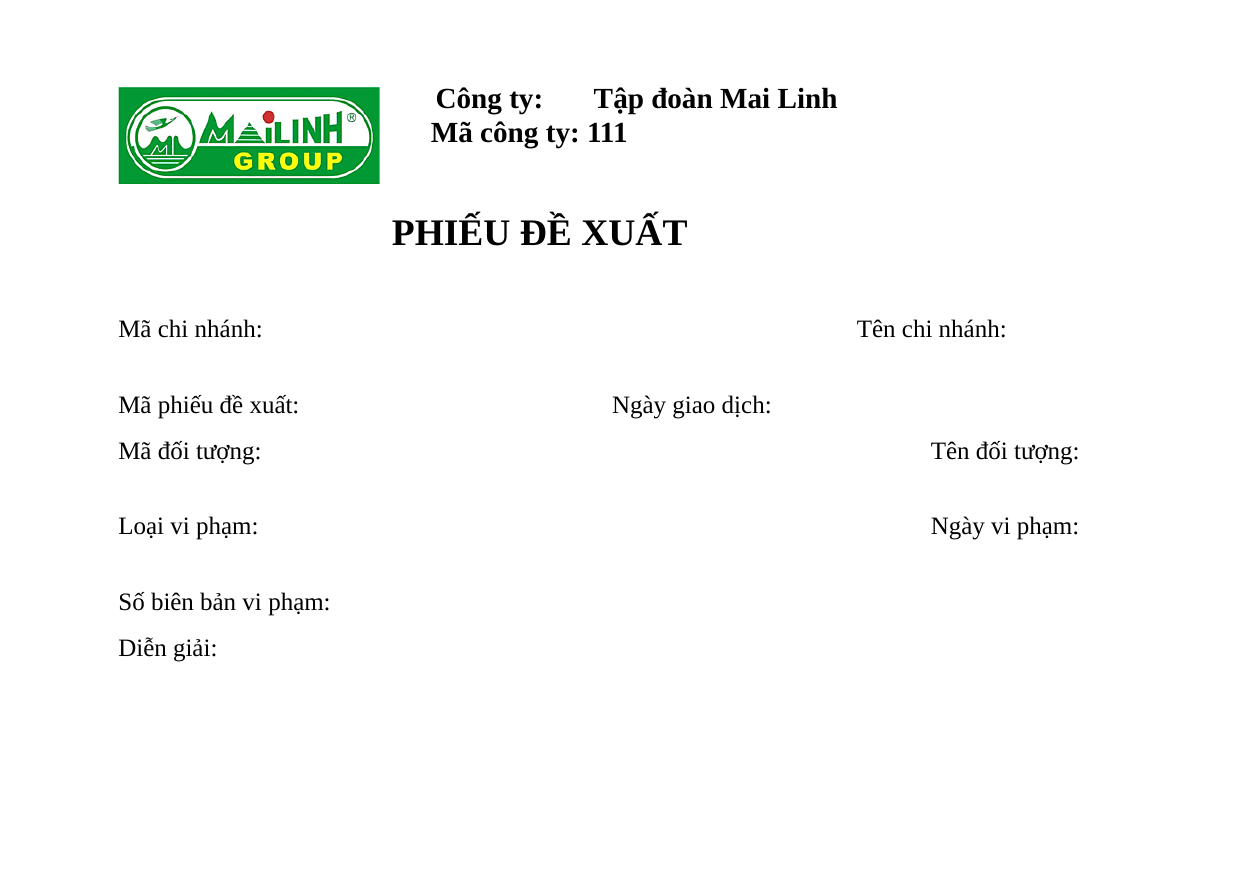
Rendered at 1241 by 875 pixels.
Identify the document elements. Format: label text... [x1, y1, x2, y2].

text Công ty: Tập đoàn Mai Linh [118, 81, 1122, 115]
text Mã công ty: 111 [380, 115, 1122, 148]
text PHIẾU ĐỀ XUẤT <get_loai()> <get_title(o.mlg_type)> [118, 211, 1122, 297]
text Loại vi phạm: <o.loai_vipham_id and o.loai_vipham_id.name or ''> Ngày vi phạm: <convert_date(o.ngay_vi_pham)> [118, 511, 1122, 569]
text Diễn giải: <get_diengiai()> [118, 633, 1122, 662]
text Mã phiếu đề xuất: <o.name> Ngày giao dịch: <get_ngay()> [118, 390, 1122, 418]
text Số biên bản vi phạm: <o.so_bien_ban_vi_pham> [118, 587, 1122, 615]
text Mã đối tượng: <o.partner_id and o.partner_id.ma_doi_tuong or ''> Tên đối tượng: <o.partner_id and o.partner_id.name or ''> [118, 436, 1122, 494]
text Mã chi nhánh: <o.chinhanh_id and o.chinhanh_id.code or ''> Tên chi nhánh: <o.chinhanh_id and o.chinhanh_id.name or ''> [118, 314, 1122, 372]
picture [118, 87, 380, 184]
